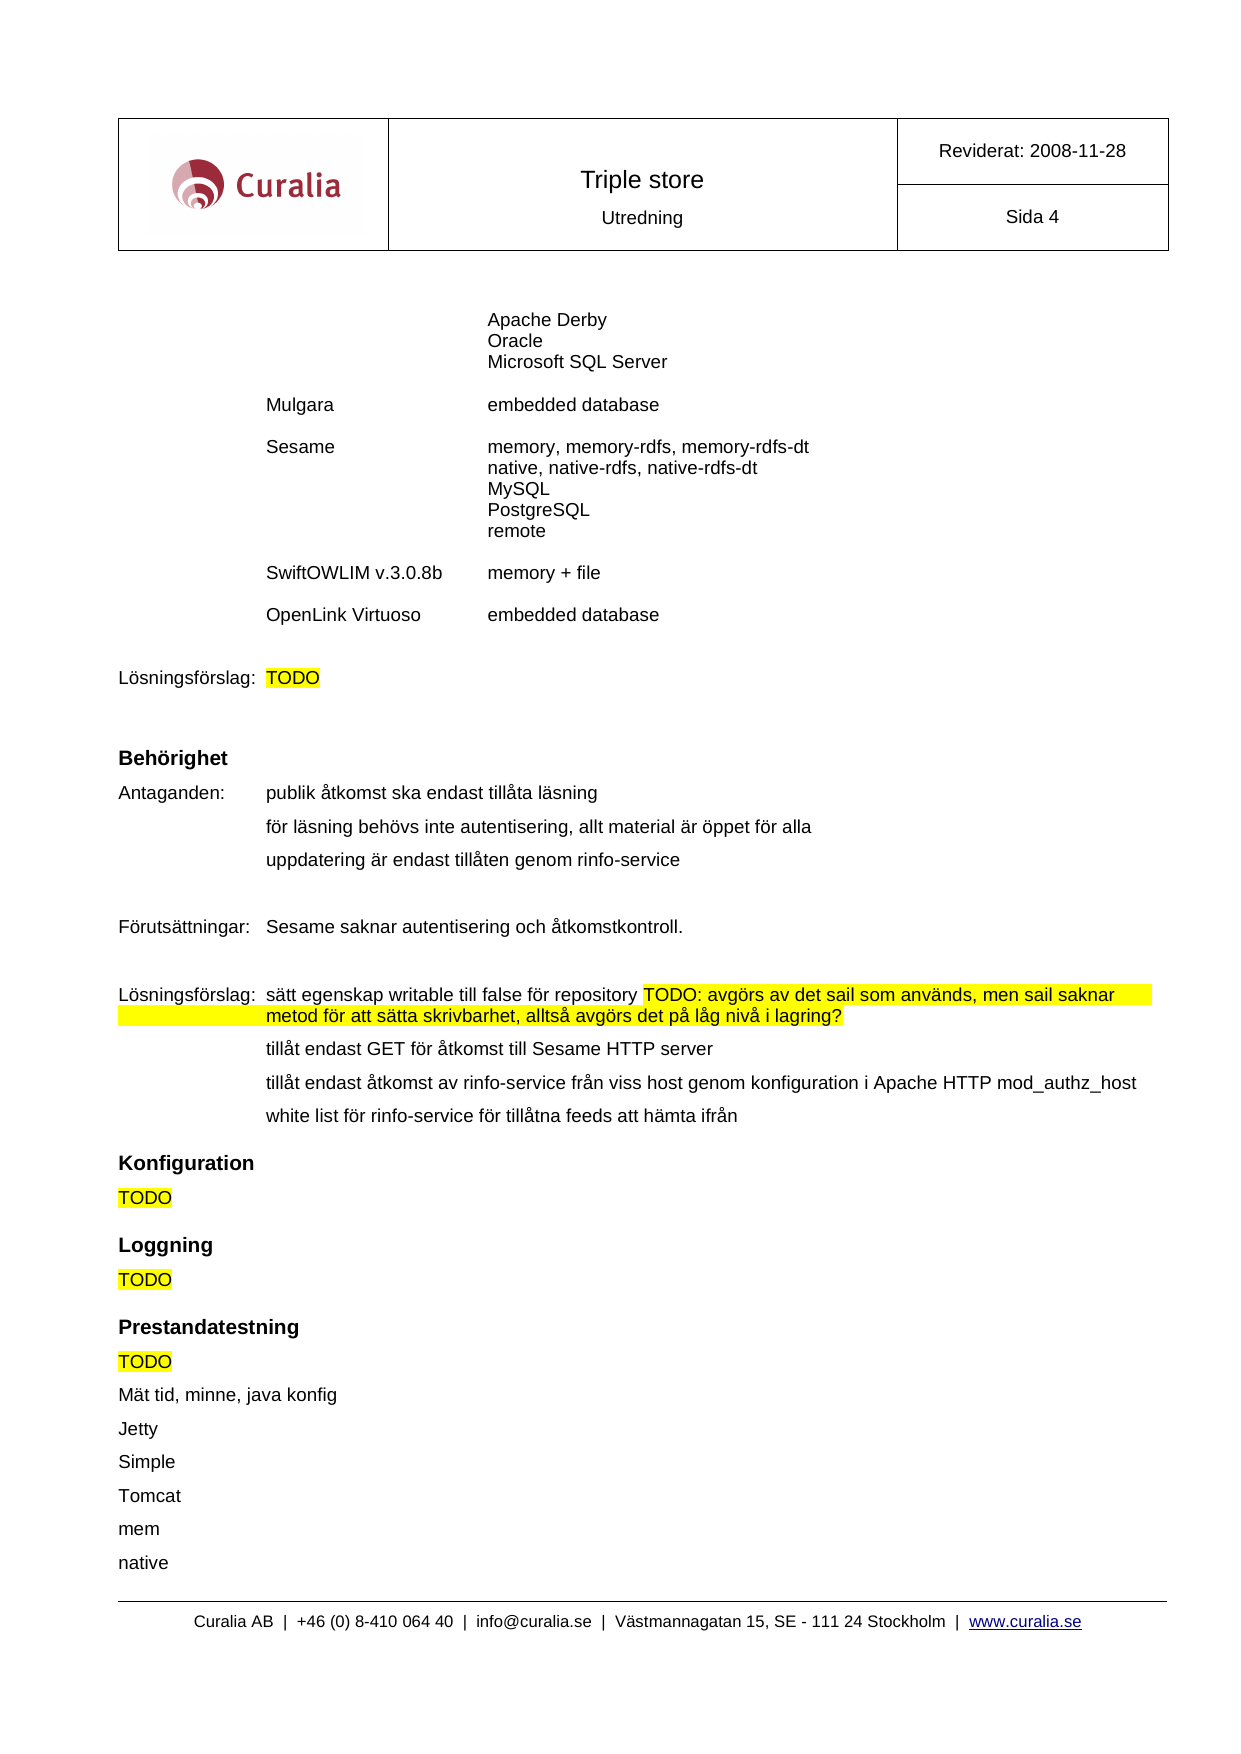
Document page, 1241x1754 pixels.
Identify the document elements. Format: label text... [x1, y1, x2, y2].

text Microsoft SQL Server [118, 352, 1163, 373]
subtitle Prestandatestning [118, 1315, 1163, 1338]
text native [118, 1552, 1163, 1573]
text white list för rinfo-service för tillåtna feeds att hämta ifrån [118, 1106, 1163, 1127]
picture [146, 134, 367, 235]
text mem [118, 1519, 1163, 1540]
subtitle Loggning [118, 1233, 1163, 1257]
text Sesame memory, memory-rdfs, memory-rdfs-dt [118, 436, 1163, 457]
text Apache Derby [118, 310, 1163, 331]
text Lösningsförslag: sätt egenskap writable till false för repository TODO: avgörs av det sail som används, men sail saknar metod för att sätta skrivbarhet, alltså avgörs det på låg nivå i lagring? [118, 984, 1163, 1026]
text Mät tid, minne, java konfig [118, 1384, 1163, 1406]
text OpenLink Virtuoso embedded database [118, 604, 1163, 625]
text Tomcat [118, 1485, 1163, 1506]
text SwiftOWLIM v.3.0.8b memory + file [118, 562, 1163, 583]
text tillåt endast åtkomst av rinfo-service från viss host genom konfiguration i Apache HTTP mod_authz_host [118, 1072, 1163, 1093]
text TODO [118, 1351, 1163, 1372]
text Antaganden: publik åtkomst ska endast tillåta läsning [118, 783, 1163, 804]
text Oracle [118, 331, 1163, 352]
text Lösningsförslag: TODO [118, 667, 1163, 688]
text TODO [118, 1269, 1163, 1290]
text PostgreSQL [118, 499, 1163, 520]
text Förutsättningar: Sesame saknar autentisering och åtkomstkontroll. [118, 917, 1163, 938]
text Simple [118, 1452, 1163, 1473]
text native, native-rdfs, native-rdfs-dt [118, 457, 1163, 478]
text MySQL [118, 478, 1163, 499]
text tillåt endast GET för åtkomst till Sesame HTTP server [118, 1039, 1163, 1060]
text uppdatering är endast tillåten genom rinfo-service [118, 850, 1163, 871]
text Mulgara embedded database [118, 394, 1163, 415]
subtitle Konfiguration [118, 1152, 1163, 1175]
text TODO [118, 1187, 1163, 1208]
text för läsning behövs inte autentisering, allt material är öppet för alla [118, 816, 1163, 837]
text remote [118, 520, 1163, 541]
subtitle Behörighet [118, 747, 1163, 770]
text Jetty [118, 1418, 1163, 1439]
